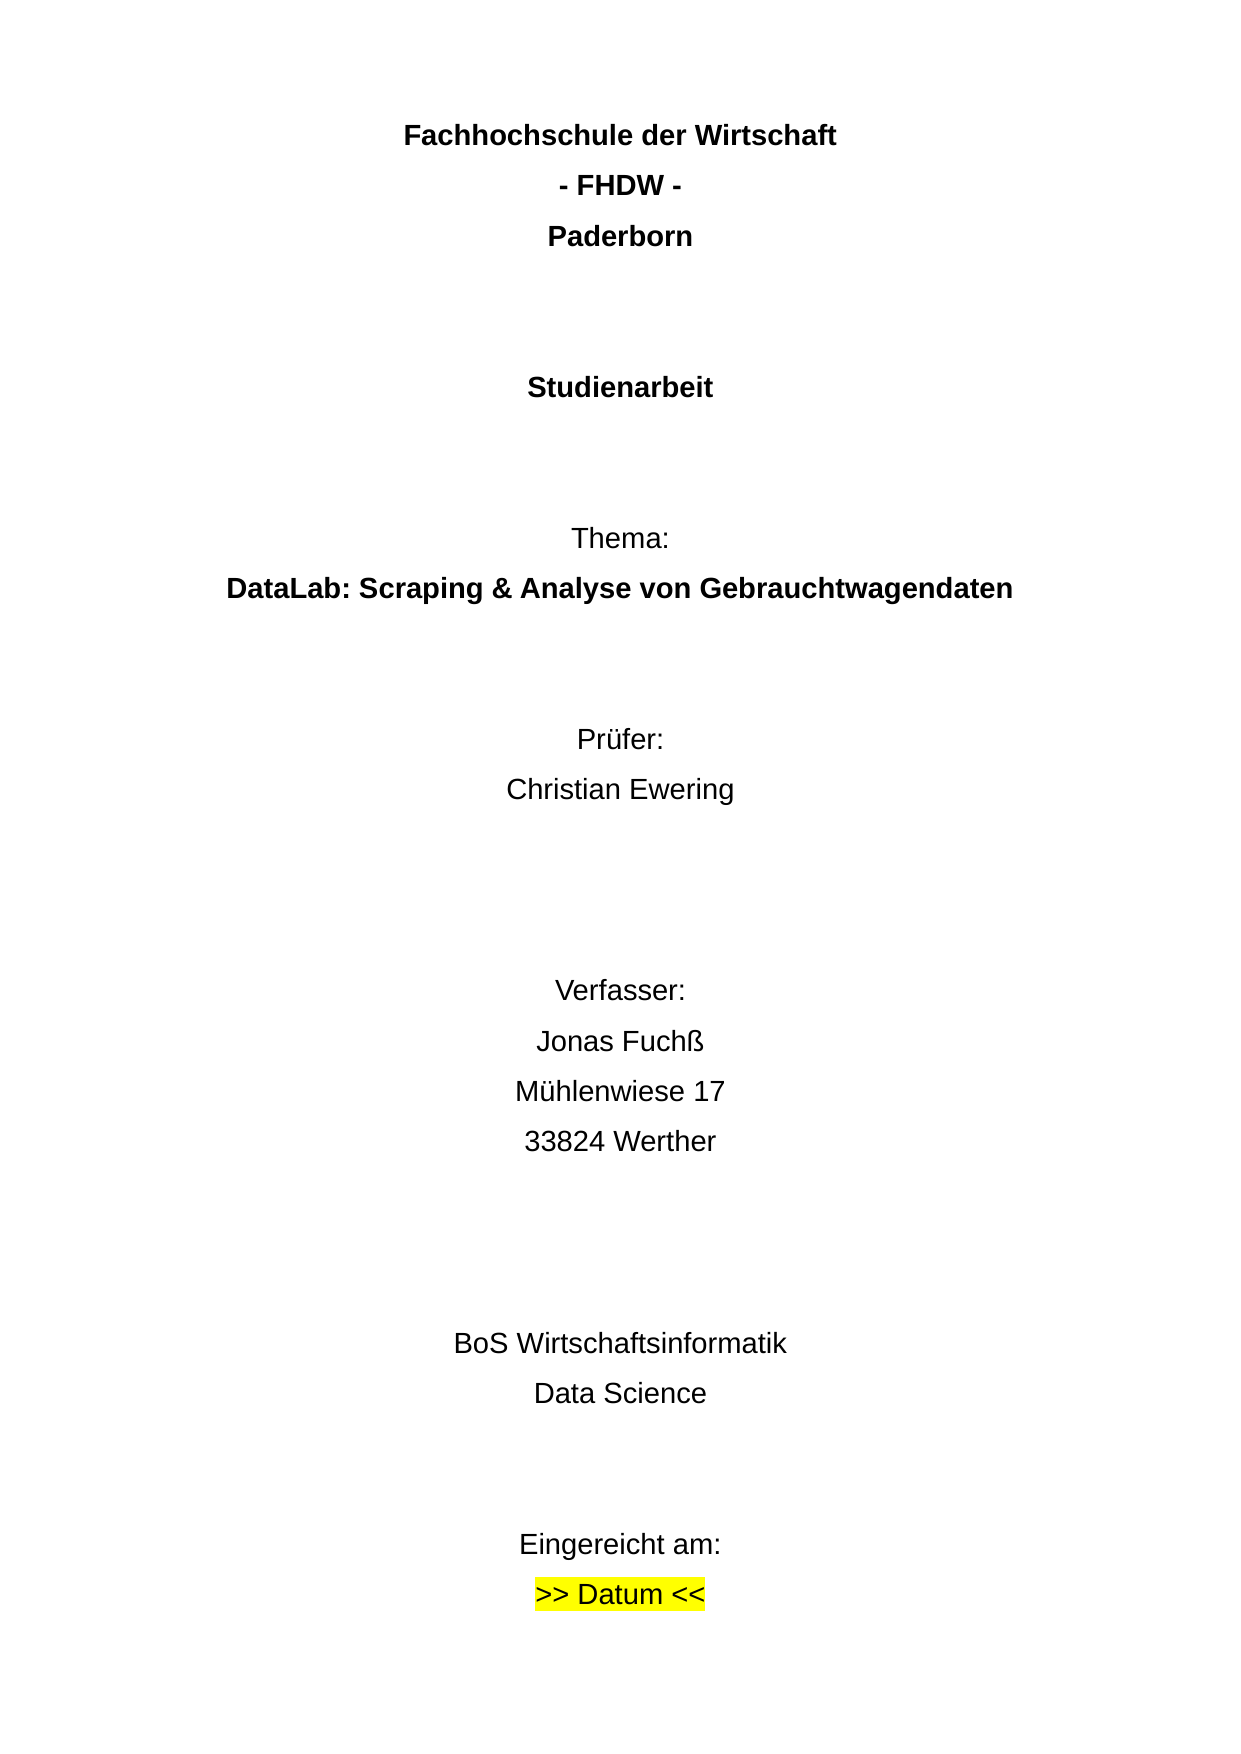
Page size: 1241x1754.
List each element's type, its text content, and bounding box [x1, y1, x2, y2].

subtitle Fachhochschule der Wirtschaft - FHDW - Paderborn Studienarbeit Thema: DataLab: Scraping & Analyse von Gebrauchtwagendaten Prüfer: Christian Ewering Verfasser: Jonas Fuchß Mühlenwiese 17 33824 Werther BoS Wirtschaftsinformatik Data Science Eingereicht am: >> Datum << [118, 118, 1122, 1611]
